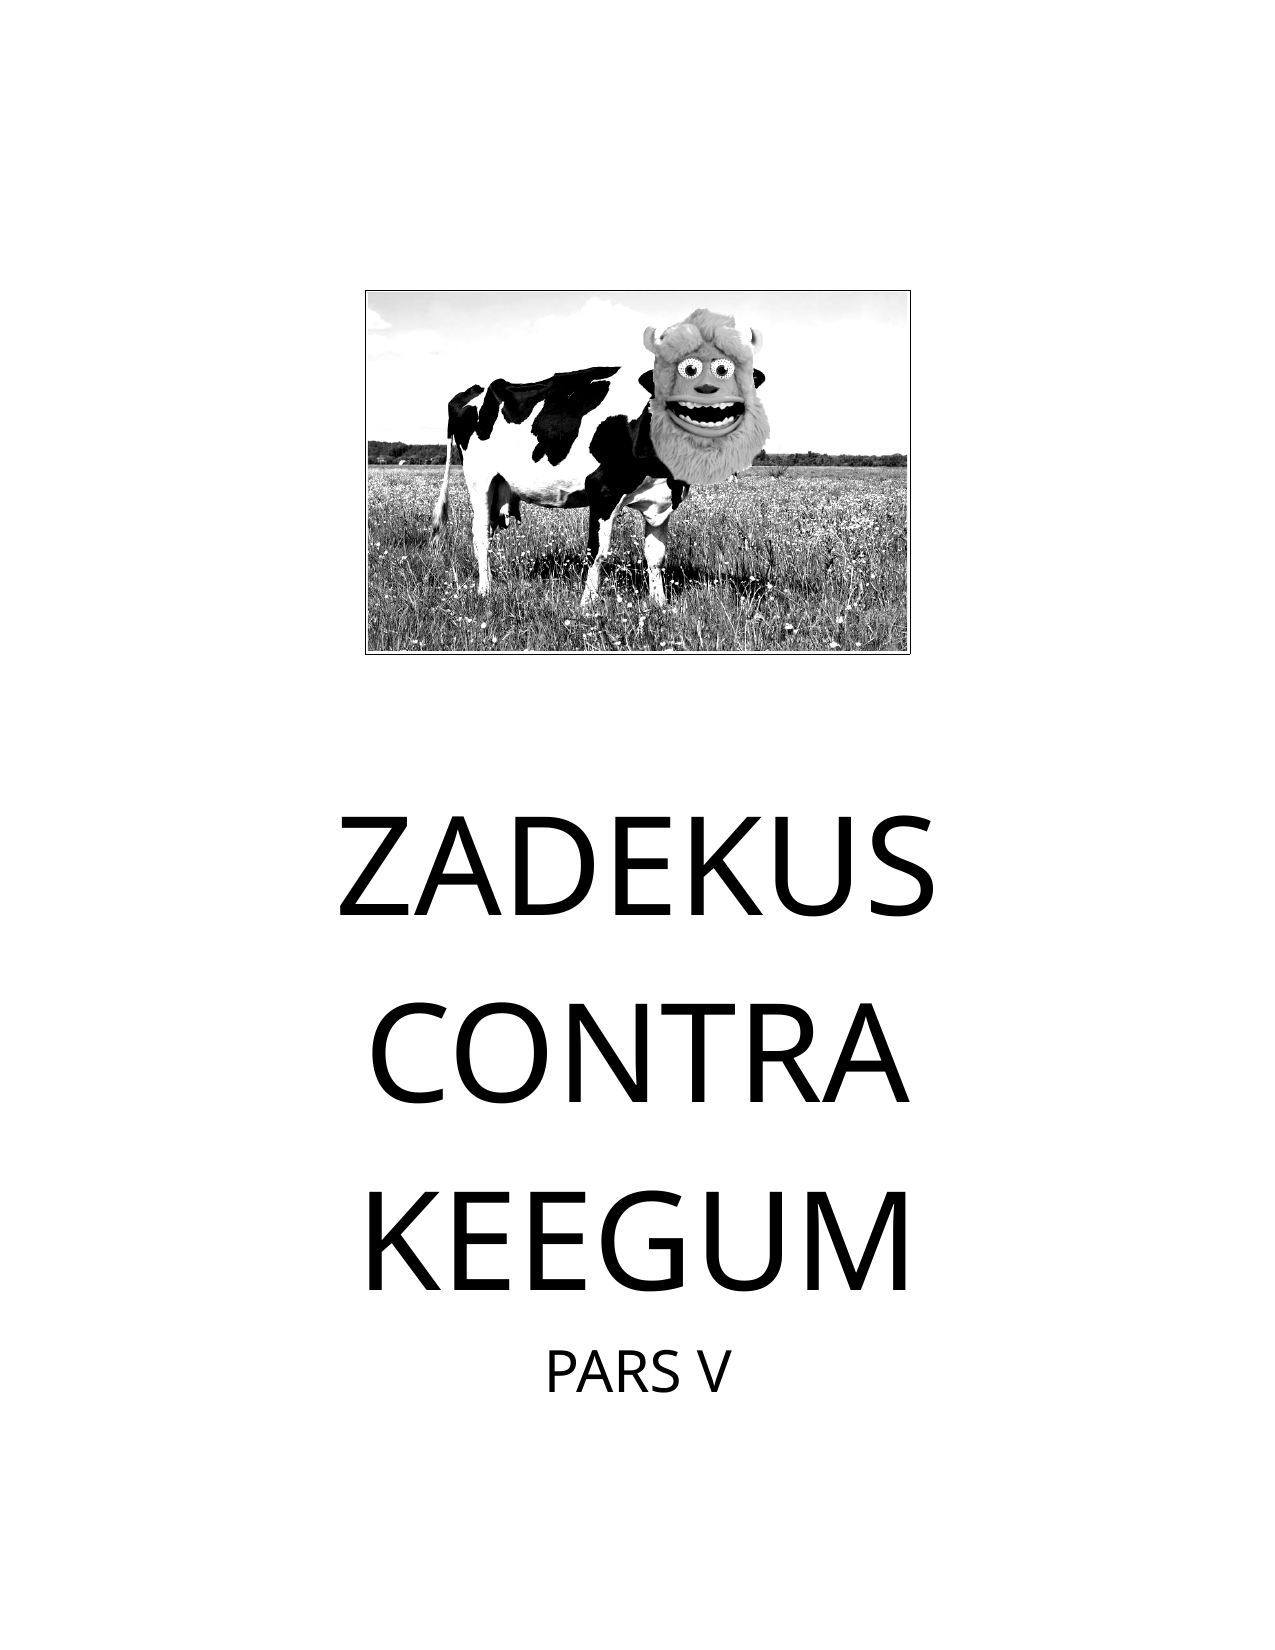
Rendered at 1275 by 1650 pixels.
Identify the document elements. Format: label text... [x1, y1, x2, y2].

text PARS V [118, 1330, 1157, 1410]
text CONTRA [118, 956, 1157, 1143]
picture [367, 292, 908, 651]
text KEEGUM [118, 1143, 1157, 1330]
text ZADEKUS [118, 768, 1157, 956]
